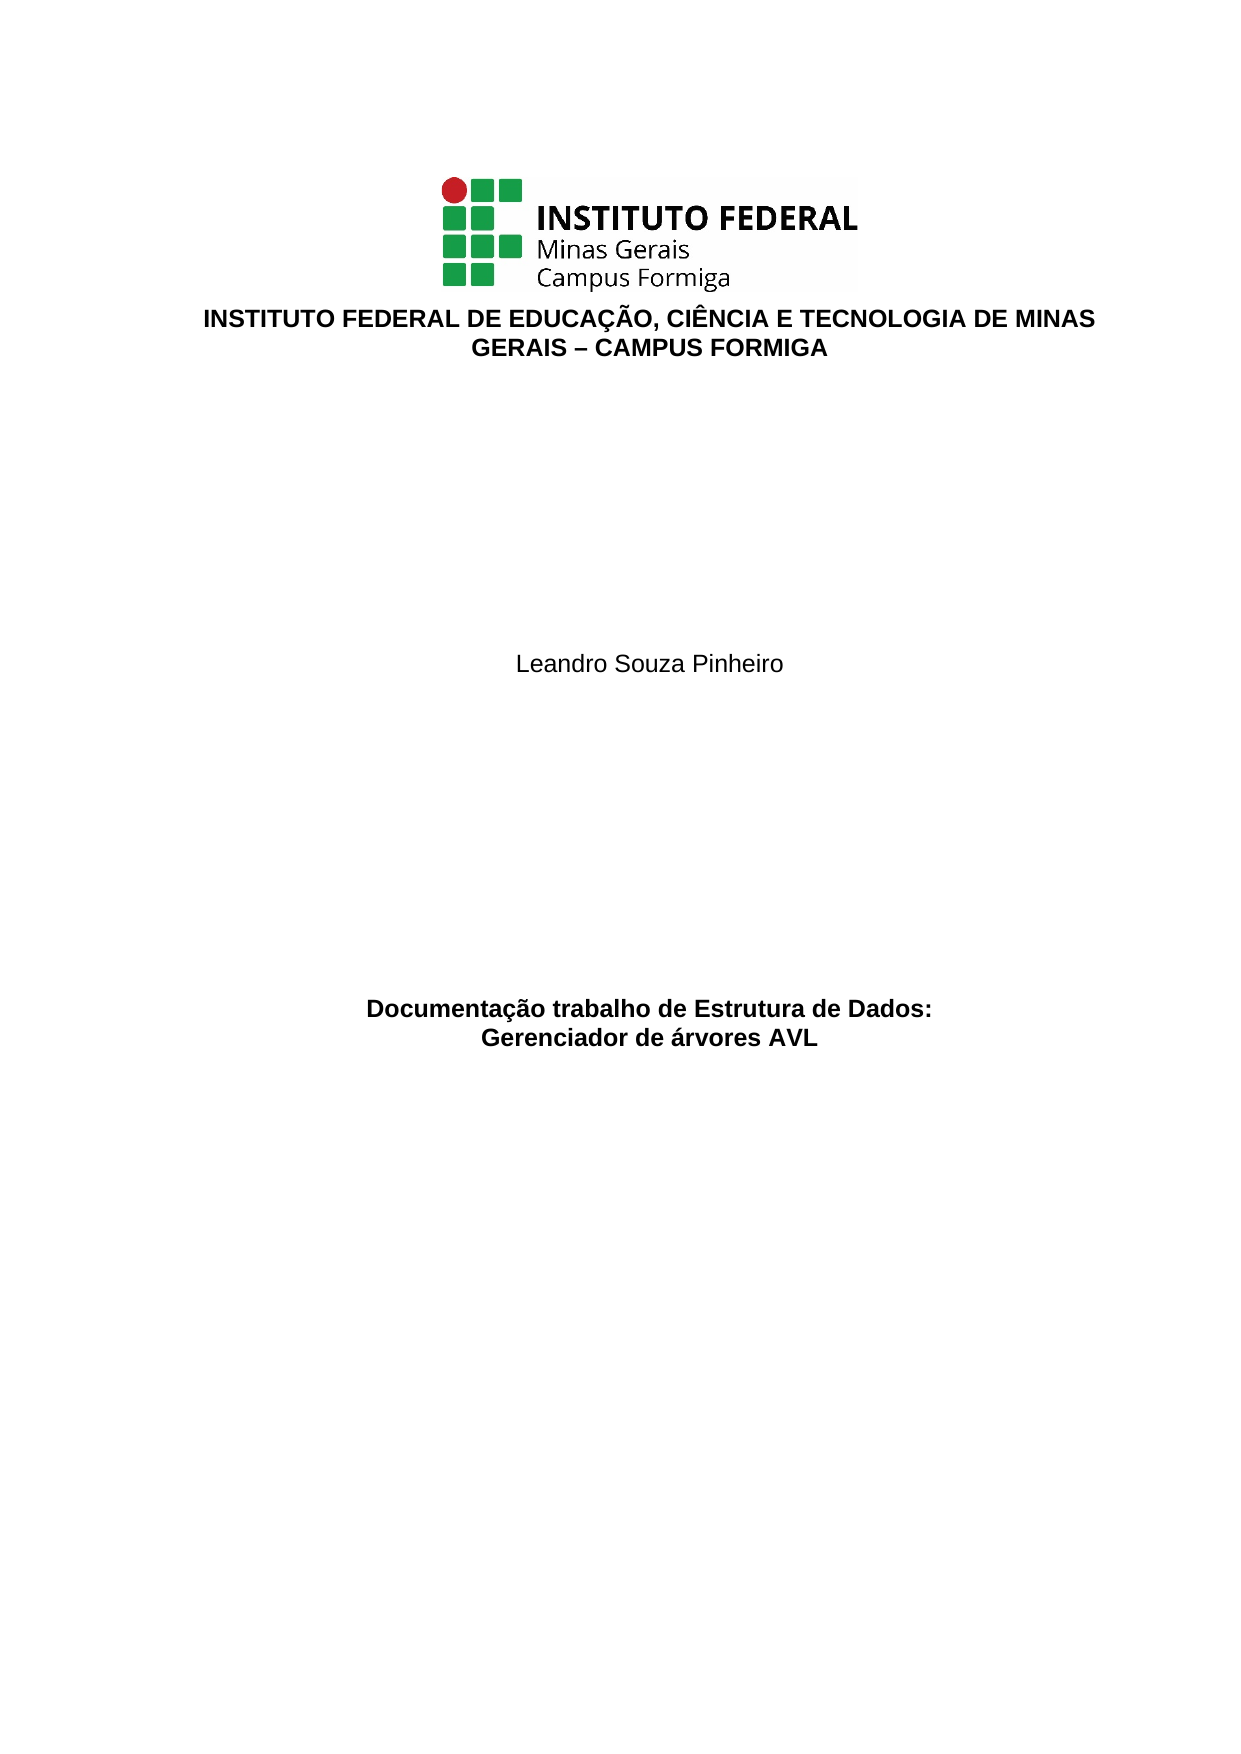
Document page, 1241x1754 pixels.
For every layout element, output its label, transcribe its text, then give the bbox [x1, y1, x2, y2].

picture [441, 177, 858, 292]
text Documentação trabalho de Estrutura de Dados: [177, 994, 1122, 1023]
text Gerenciador de árvores AVL [177, 1023, 1122, 1052]
text INSTITUTO FEDERAL DE EDUCAÇÃO, CIÊNCIA E TECNOLOGIA DE MINAS GERAIS – CAMPUS FORMIGA [177, 304, 1122, 362]
text Leandro Souza Pinheiro [177, 649, 1122, 678]
